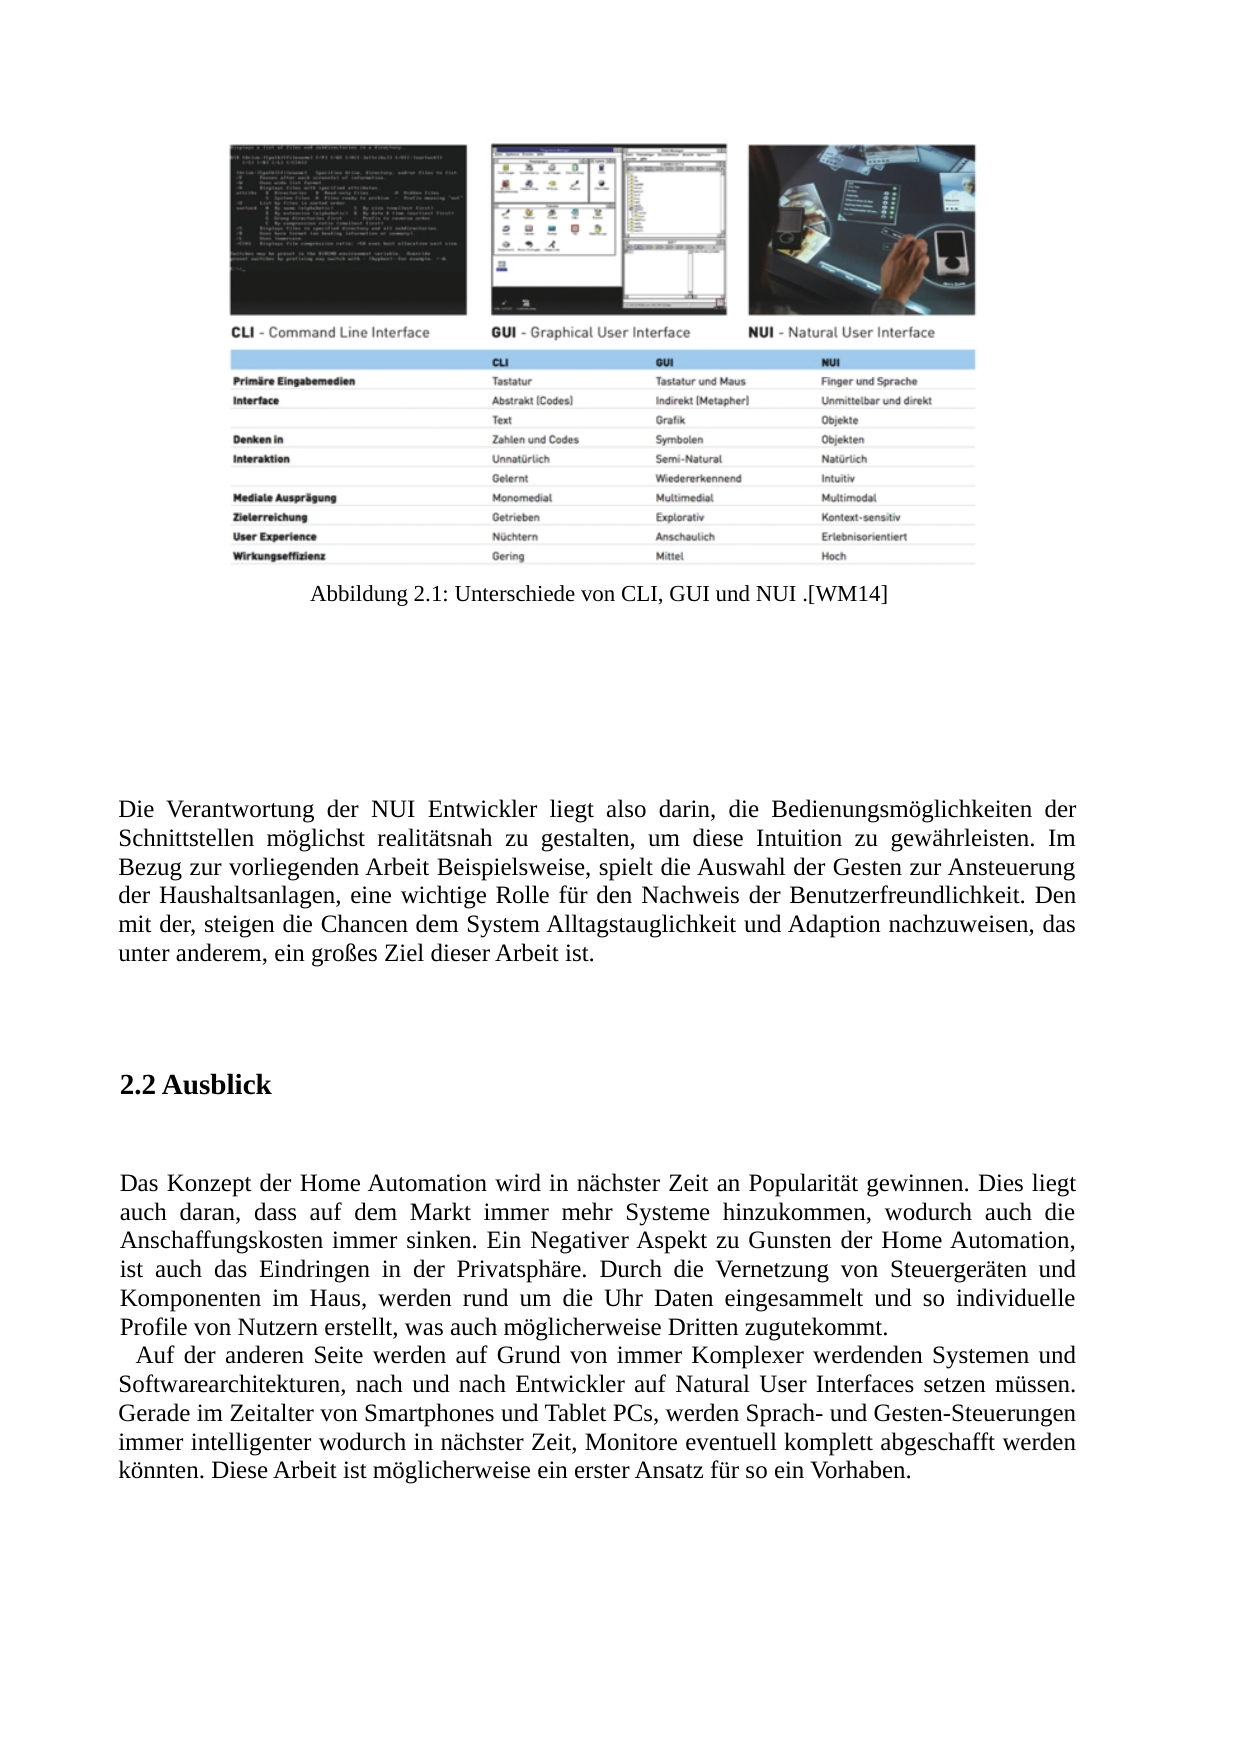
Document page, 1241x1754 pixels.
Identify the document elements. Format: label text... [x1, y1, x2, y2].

text Die Verantwortung der NUI Entwickler liegt also darin, die Bedienungsmöglichkeiten der Schnittstellen möglichst realitätsnah zu gestalten, um diese Intuition zu gewährleisten. Im Bezug zur vorliegenden Arbeit Beispielsweise, spielt die Auswahl der Gesten zur Ansteuerung der Haushaltsanlagen, eine wichtige Rolle für den Nachweis der Benutzerfreundlichkeit. Den mit der, steigen die Chancen dem System Alltagstauglichkeit und Adaption nachzuweisen, das unter anderem, ein großes Ziel dieser Arbeit ist. [118, 794, 1077, 967]
text Abbildung 2.1: Unterschiede von CLI, GUI und NUI .[WM14] [118, 118, 1077, 641]
text 2.2 Ausblick [119, 1067, 1077, 1101]
text Auf der anderen Seite werden auf Grund von immer Komplexer werdenden Systemen und Softwarearchitekturen, nach und nach Entwickler auf Natural User Interfaces setzen müssen. Gerade im Zeitalter von Smartphones und Tablet PCs, werden Sprach- und Gesten-Steuerungen immer intelligenter wodurch in nächster Zeit, Monitore eventuell komplett abgeschafft werden könnten. Diese Arbeit ist möglicherweise ein erster Ansatz für so ein Vorhaben. [118, 1340, 1077, 1484]
picture [222, 136, 984, 574]
text Das Konzept der Home Automation wird in nächster Zeit an Popularität gewinnen. Dies liegt auch daran, dass auf dem Markt immer mehr Systeme hinzukommen, wodurch auch die Anschaffungskosten immer sinken. Ein Negativer Aspekt zu Gunsten der Home Automation, ist auch das Eindringen in der Privatsphäre. Durch die Vernetzung von Steuergeräten und Komponenten im Haus, werden rund um die Uhr Daten eingesammelt und so individuelle Profile von Nutzern erstellt, was auch möglicherweise Dritten zugutekommt. [119, 1168, 1077, 1340]
